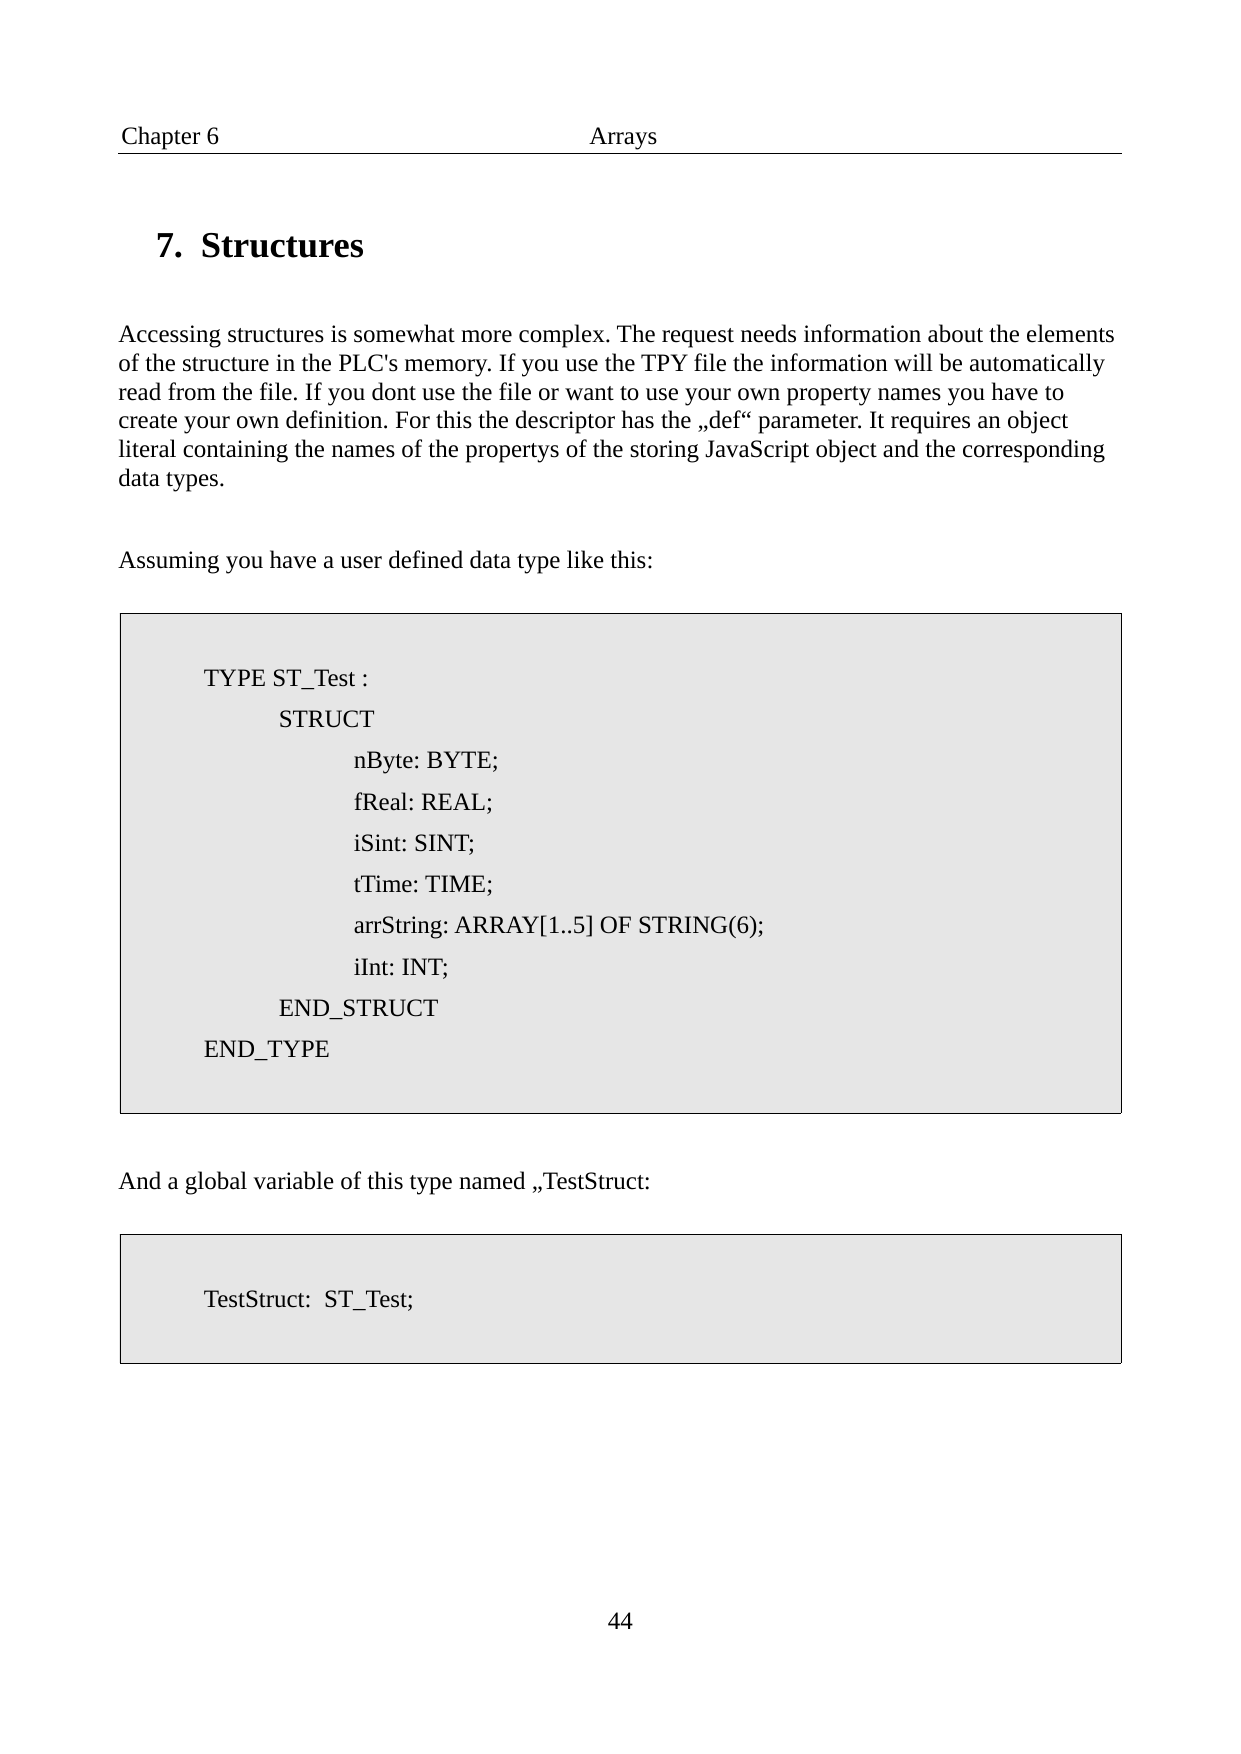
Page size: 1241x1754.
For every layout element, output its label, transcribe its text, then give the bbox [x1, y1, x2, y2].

text arrString: ARRAY[1..5] OF STRING(6); [128, 911, 1112, 939]
text iInt: INT; [128, 952, 1112, 981]
text iSint: SINT; [128, 828, 1112, 857]
text STRUCT [128, 704, 1112, 733]
text END_STRUCT [128, 993, 1112, 1022]
text tTime: TIME; [128, 869, 1112, 898]
text fReal: REAL; [128, 787, 1112, 816]
text END_TYPE [128, 1034, 1112, 1063]
text Accessing structures is somewhat more complex. The request needs information about the elements of the structure in the PLC's memory. If you use the TPY file the information will be automatically read from the file. If you dont use the file or want to use your own property names you have to create your own definition. For this the descriptor has the „def“ parameter. It requires an object literal containing the names of the propertys of the storing JavaScript object and the corresponding data types. [118, 319, 1122, 492]
text TestStruct: ST_Test; [128, 1284, 1112, 1313]
text Assuming you have a user defined data type like this: [118, 545, 1122, 574]
text nByte: BYTE; [128, 746, 1112, 774]
subtitle Structures [156, 223, 1122, 266]
text And a global variable of this type named „TestStruct: [118, 1166, 1122, 1195]
text TYPE ST_Test : [128, 663, 1112, 692]
